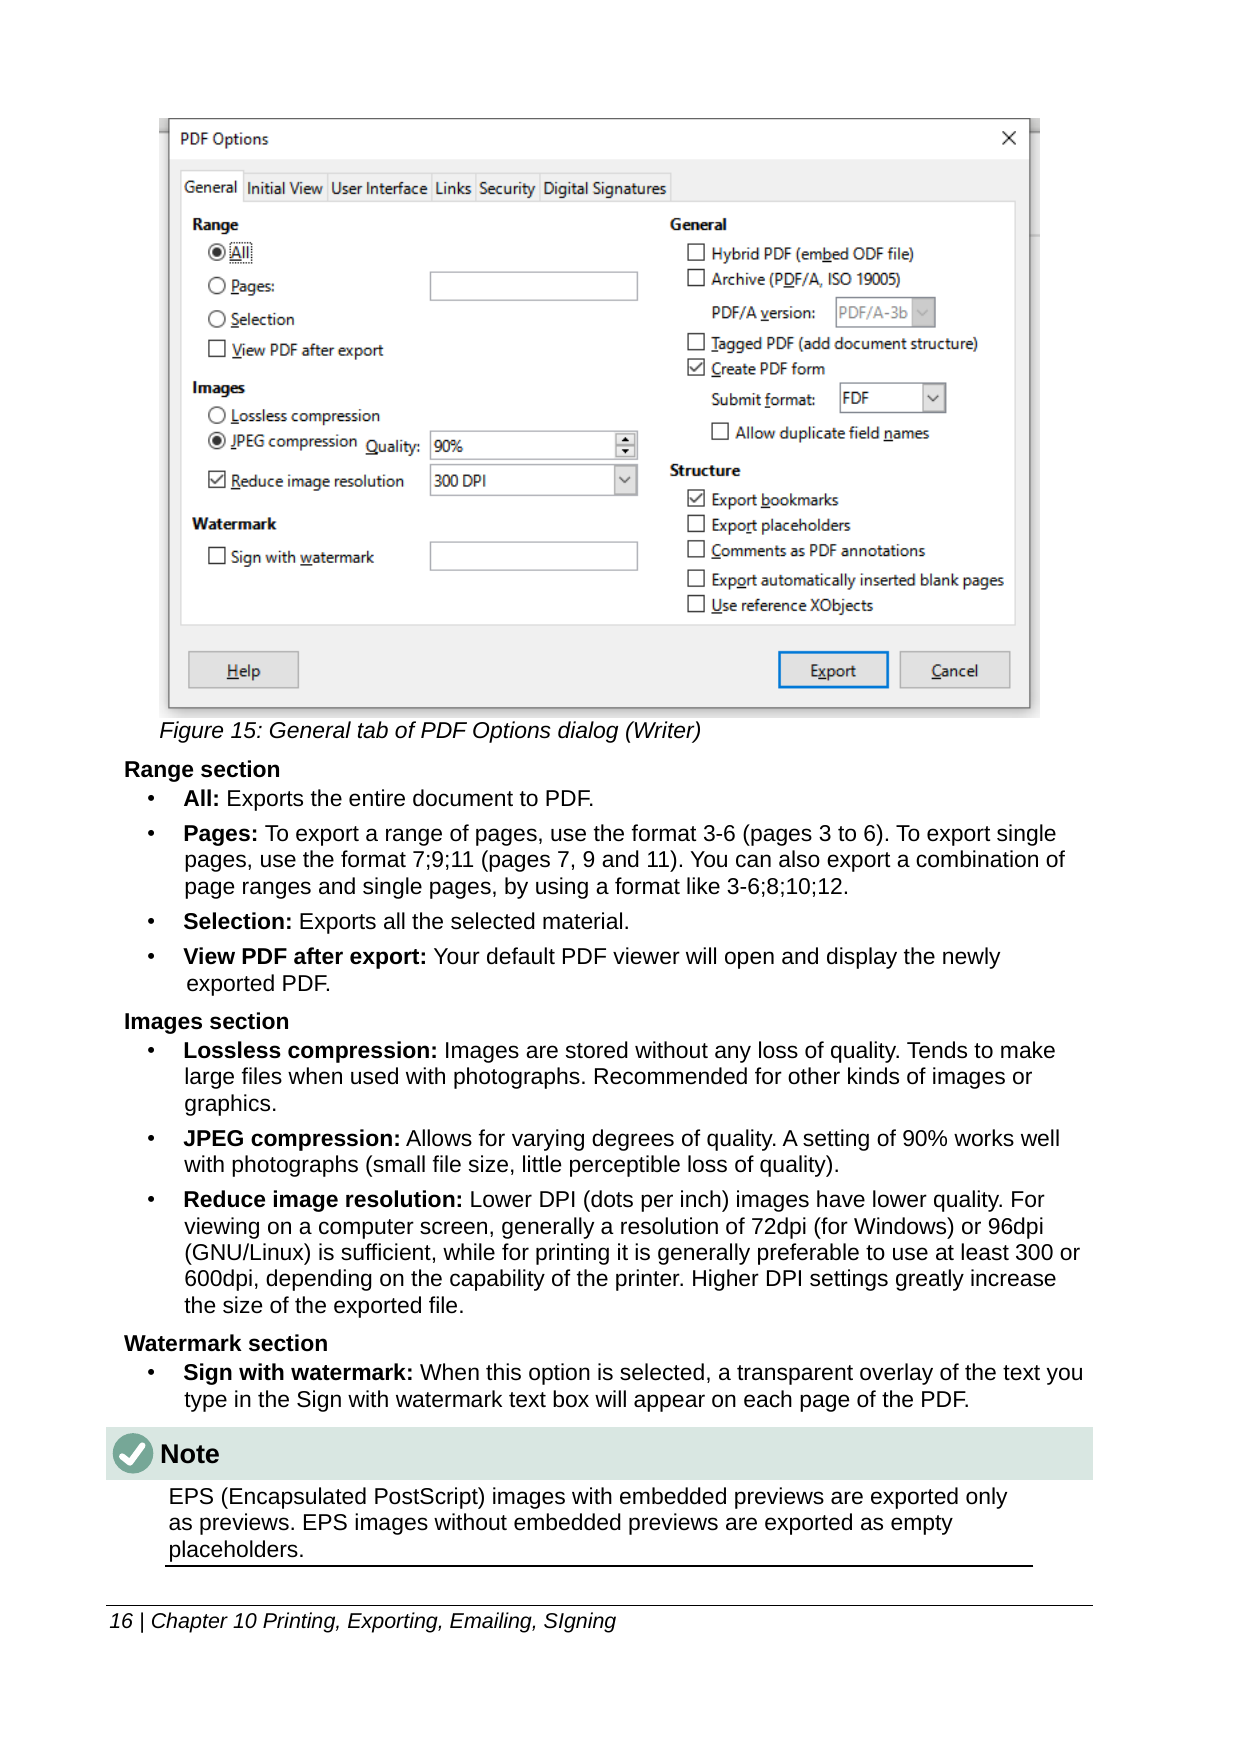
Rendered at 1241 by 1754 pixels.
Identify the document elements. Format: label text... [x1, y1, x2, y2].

text Watermark section [124, 1330, 1093, 1356]
text Figure 15: General tab of PDF Options dialog (Writer) [159, 718, 1040, 743]
list All: Exports the entire document to PDF. [144, 782, 1093, 811]
list Sign with watermark: When this option is selected, a transparent overlay of the text you type in the Sign with watermark text box will appear on each page of the PDF. [144, 1356, 1093, 1415]
list JPEG compression: Allows for varying degrees of quality. A setting of 90% works well with photographs (small file size, little perceptible loss of quality). [144, 1122, 1093, 1177]
text Range section [124, 756, 1093, 782]
list Reduce image resolution: Lower DPI (dots per inch) images have lower quality. For viewing on a computer screen, generally a resolution of 72dpi (for Windows) or 96dpi (GNU/Linux) is sufficient, while for printing it is generally preferable to use at least 300 or 600dpi, depending on the capability of the printer. Higher DPI settings greatly increase the size of the exported file. [144, 1183, 1093, 1321]
text Images section [124, 1008, 1093, 1034]
list Pages: To export a range of pages, use the format 3-6 (pages 3 to 6). To export single pages, use the format 7;9;11 (pages 7, 9 and 11). You can also export a combination of page ranges and single pages, by using a format like 3-6;8;10;12. [144, 817, 1093, 899]
picture [159, 118, 1040, 718]
list Lossless compression: Images are stored without any loss of quality. Tends to make large files when used with photographs. Recommended for other kinds of images or graphics. [144, 1034, 1093, 1116]
text EPS (Encapsulated PostScript) images with embedded previews are exported only as previews. EPS images without embedded previews are exported as empty placeholders. [165, 1480, 1033, 1565]
list Selection: Exports all the selected material. [144, 905, 1093, 934]
list View PDF after export: Your default PDF viewer will open and display the newly exported PDF. [144, 940, 1093, 999]
subtitle Note [106, 1427, 1093, 1480]
